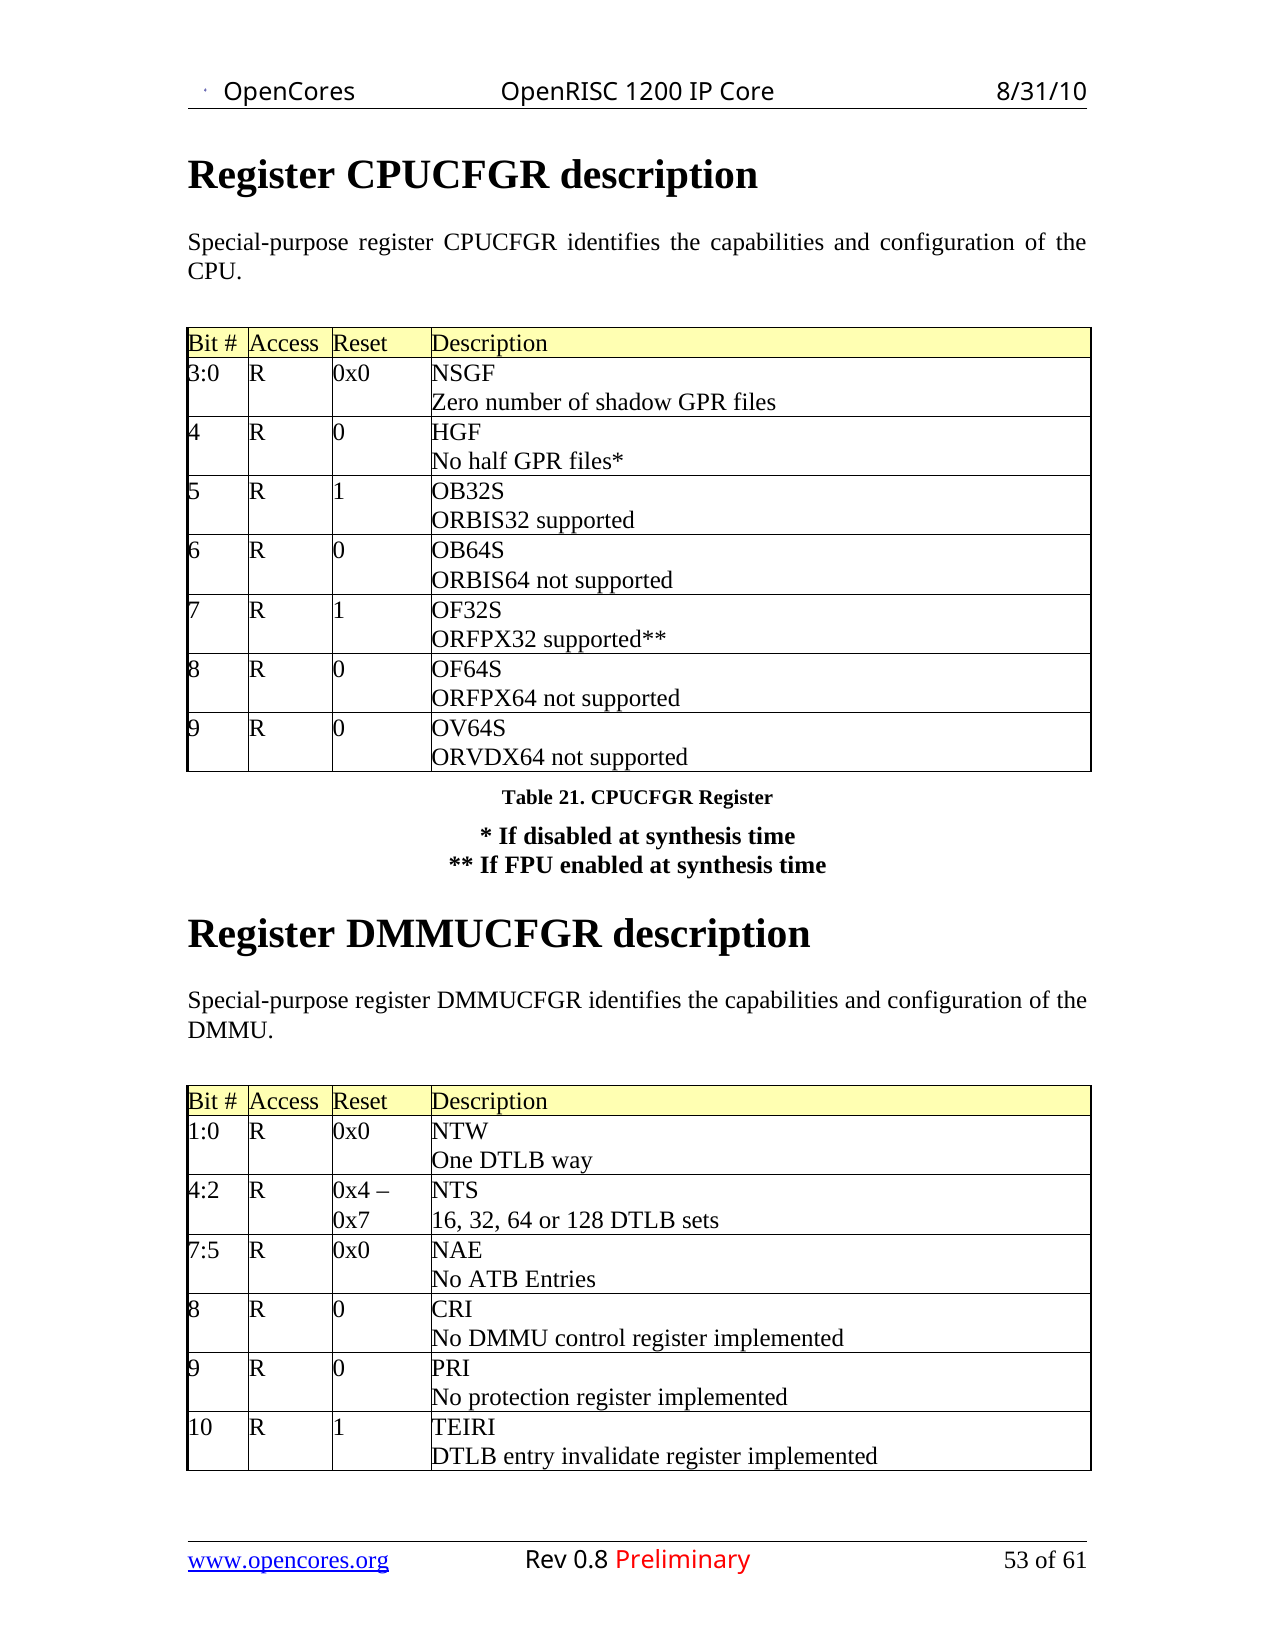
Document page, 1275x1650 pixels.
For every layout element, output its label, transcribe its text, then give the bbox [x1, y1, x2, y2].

table_cell 0x0 [333, 1235, 431, 1293]
table_cell 8 [189, 1294, 248, 1352]
table_cell 0 [333, 654, 431, 712]
table_cell 0x0 [333, 358, 431, 416]
table_cell R [249, 1116, 332, 1174]
table_cell HGF No half GPR files* [432, 417, 1090, 475]
table_cell 1 [333, 595, 431, 653]
table_cell R [249, 358, 332, 416]
table_header Reset [333, 328, 431, 357]
table_cell OB32S ORBIS32 supported [432, 476, 1090, 534]
table_cell 5 [189, 476, 248, 534]
table_cell 9 [189, 713, 248, 771]
table_cell NAE No ATB Entries [432, 1235, 1090, 1293]
table_cell R [249, 476, 332, 534]
table_cell OF64S ORFPX64 not supported [432, 654, 1090, 712]
table_cell R [249, 654, 332, 712]
table_cell R [249, 1353, 332, 1411]
table_cell 8 [189, 654, 248, 712]
table_header Reset [333, 1086, 431, 1115]
table_cell OV64S ORVDX64 not supported [432, 713, 1090, 771]
table_cell 1 [333, 1412, 431, 1470]
table_cell 9 [189, 1353, 248, 1411]
table_header Description [432, 328, 1090, 357]
table_cell 0 [333, 1353, 431, 1411]
table_cell NTS 16, 32, 64 or 128 DTLB sets [432, 1175, 1090, 1233]
table_cell NTW One DTLB way [432, 1116, 1090, 1174]
text * If disabled at synthesis time [187, 821, 1087, 850]
table_cell PRI No protection register implemented [432, 1353, 1090, 1411]
table_cell 10 [189, 1412, 248, 1470]
table_header Access [249, 1086, 332, 1115]
table_cell 7:5 [189, 1235, 248, 1293]
text Special-purpose register DMMUCFGR identifies the capabilities and configuration of the DMMU. [187, 985, 1087, 1043]
table_cell R [249, 1175, 332, 1233]
table_cell 1:0 [189, 1116, 248, 1174]
table_cell OB64S ORBIS64 not supported [432, 535, 1090, 593]
subtitle Register CPUCFGR description [187, 150, 1087, 198]
table_cell CRI No DMMU control register implemented [432, 1294, 1090, 1352]
table_cell 7 [189, 595, 248, 653]
table_header Bit # [189, 1086, 248, 1115]
table_header Bit # [189, 328, 248, 357]
table_cell 0 [333, 417, 431, 475]
table_cell 0x4 – 0x7 [333, 1175, 431, 1233]
table_cell 0x0 [333, 1116, 431, 1174]
table_header Access [249, 328, 332, 357]
text Special-purpose register CPUCFGR identifies the capabilities and configuration of the CPU. [187, 227, 1087, 285]
table_cell R [249, 417, 332, 475]
table_cell 0 [333, 713, 431, 771]
table_header Description [432, 1086, 1090, 1115]
table_cell 0 [333, 535, 431, 593]
subtitle Register DMMUCFGR description [187, 908, 1087, 956]
table_cell R [249, 1235, 332, 1293]
table_cell 4:2 [189, 1175, 248, 1233]
table_cell 0 [333, 1294, 431, 1352]
table_cell 6 [189, 535, 248, 593]
table_cell R [249, 1294, 332, 1352]
text ** If FPU enabled at synthesis time [187, 850, 1087, 879]
table_cell R [249, 535, 332, 593]
table_cell OF32S ORFPX32 supported** [432, 595, 1090, 653]
text Table 21. CPUCFGR Register [187, 784, 1087, 809]
table_cell 1 [333, 476, 431, 534]
table_cell 3:0 [189, 358, 248, 416]
table_cell R [249, 1412, 332, 1470]
table_cell NSGF Zero number of shadow GPR files [432, 358, 1090, 416]
table_cell TEIRI DTLB entry invalidate register implemented [432, 1412, 1090, 1470]
table_cell R [249, 595, 332, 653]
table_cell R [249, 713, 332, 771]
table_cell 4 [189, 417, 248, 475]
